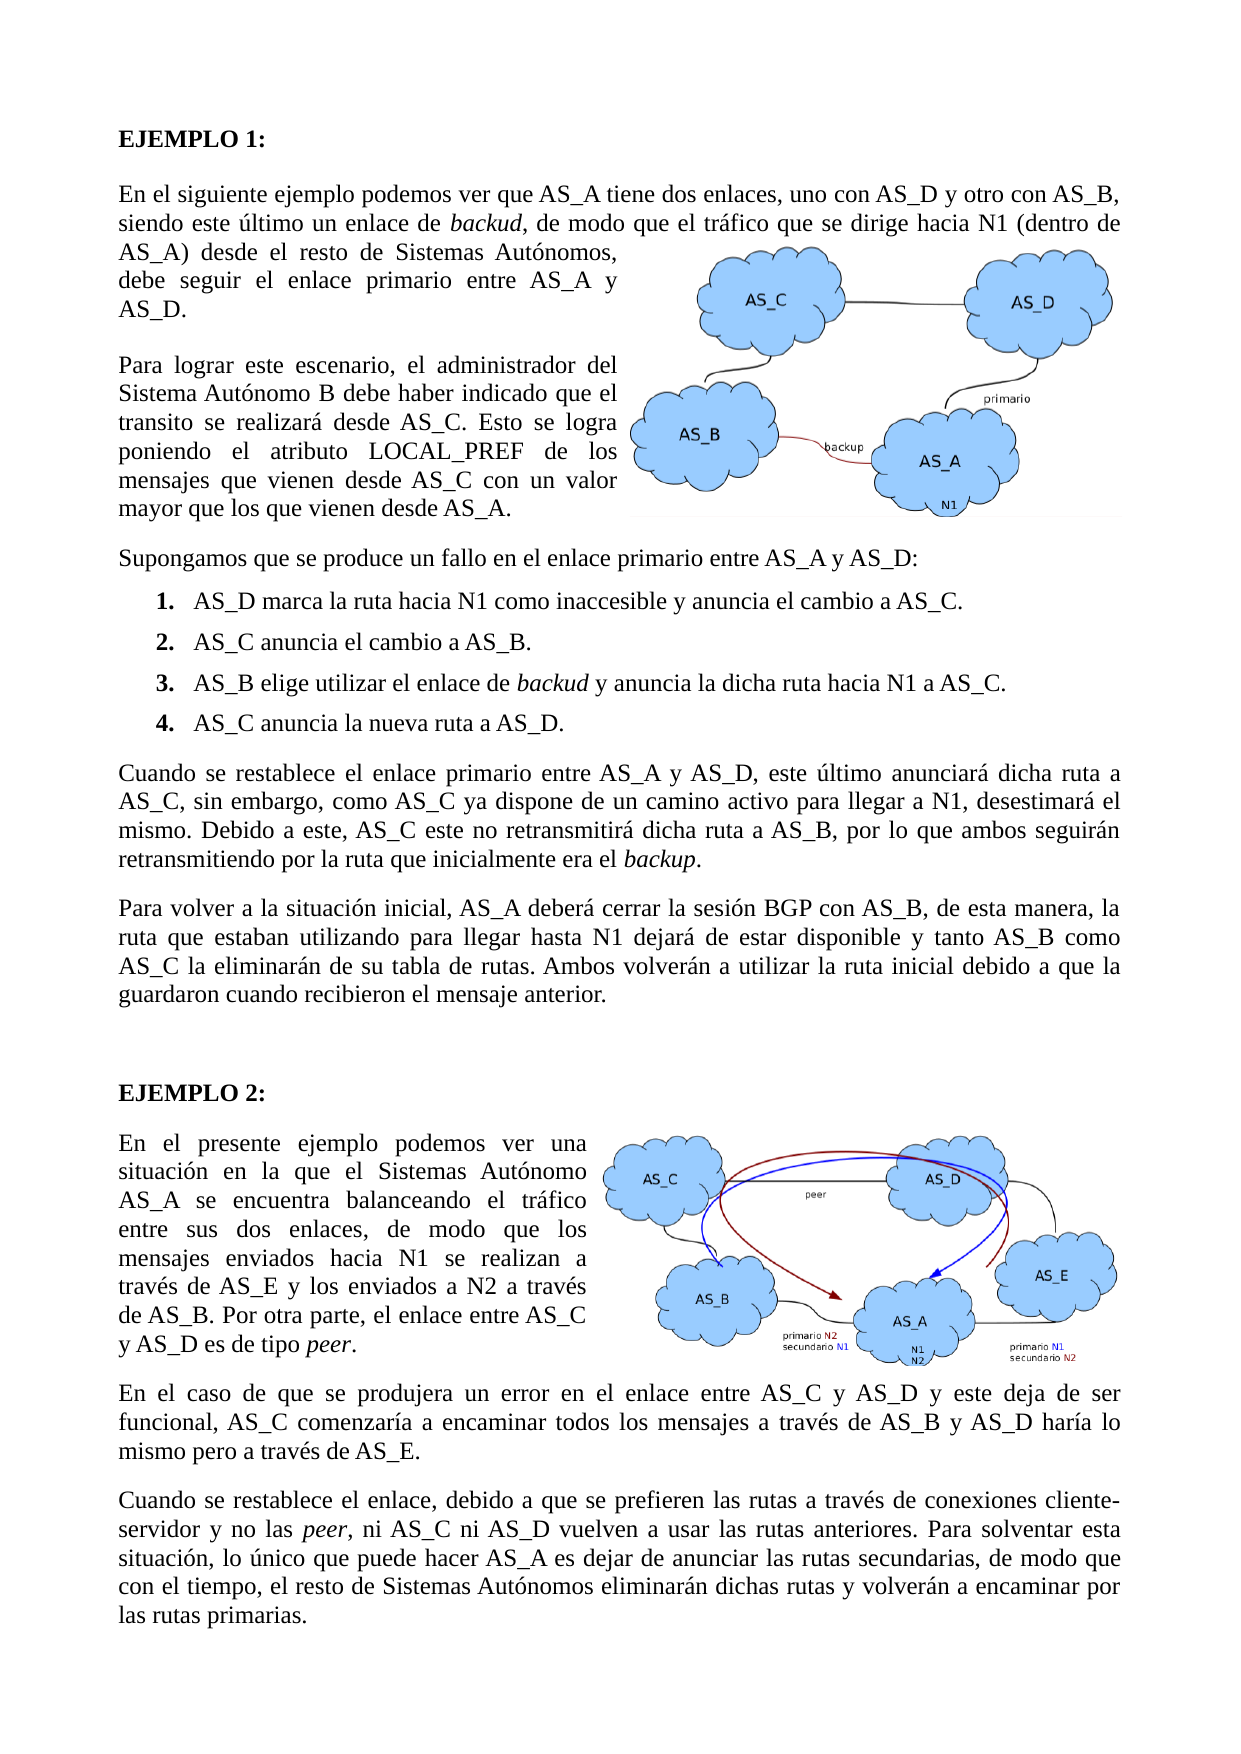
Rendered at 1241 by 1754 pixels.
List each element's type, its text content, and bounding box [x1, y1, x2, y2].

text En el siguiente ejemplo podemos ver que AS_A tiene dos enlaces, uno con AS_D y otro con AS_B, siendo este último un enlace de backud, de modo que el tráfico que se dirige hacia N1 (dentro de AS_A) desde el resto de Sistemas Autónomos, debe seguir el enlace primario entre AS_A y AS_D. [59, 179, 1122, 323]
list AS_C anuncia la nueva ruta a AS_D. [156, 708, 1122, 737]
text Supongamos que se produce un fallo en el enlace primario entre AS_A y AS_D: [59, 543, 1122, 572]
picture [629, 245, 1123, 517]
text Cuando se restablece el enlace primario entre AS_A y AS_D, este último anunciará dicha ruta a AS_C, sin embargo, como AS_C ya dispone de un camino activo para llegar a N1, desestimará el mismo. Debido a este, AS_C este no retransmitirá dicha ruta a AS_B, por lo que ambos seguirán retransmitiendo por la ruta que inicialmente era el backup. [59, 758, 1122, 873]
list AS_B elige utilizar el enlace de backud y anuncia la dicha ruta hacia N1 a AS_C. [156, 668, 1122, 696]
list AS_C anuncia el cambio a AS_B. [156, 627, 1122, 656]
picture [599, 1135, 1123, 1366]
text Para lograr este escenario, el administrador del Sistema Autónomo B debe haber indicado que el transito se realizará desde AS_C. Esto se logra poniendo el atributo LOCAL_PREF de los mensajes que vienen desde AS_C con un valor mayor que los que vienen desde AS_A. [59, 350, 1122, 522]
text EJEMPLO 2: [59, 1078, 1122, 1107]
text En el caso de que se produjera un error en el enlace entre AS_C y AS_D y este deja de ser funcional, AS_C comenzaría a encaminar todos los mensajes a través de AS_B y AS_D haría lo mismo pero a través de AS_E. [59, 1378, 1122, 1464]
text En el presente ejemplo podemos ver una situación en la que el Sistemas Autónomo AS_A se encuentra balanceando el tráfico entre sus dos enlaces, de modo que los mensajes enviados hacia N1 se realizan a través de AS_E y los enviados a N2 a través de AS_B. Por otra parte, el enlace entre AS_C y AS_D es de tipo peer. [59, 1128, 1122, 1358]
text EJEMPLO 1: [59, 124, 1122, 153]
text Para volver a la situación inicial, AS_A deberá cerrar la sesión BGP con AS_B, de esta manera, la ruta que estaban utilizando para llegar hasta N1 dejará de estar disponible y tanto AS_B como AS_C la eliminarán de su tabla de rutas. Ambos volverán a utilizar la ruta inicial debido a que la guardaron cuando recibieron el mensaje anterior. [59, 893, 1122, 1008]
list AS_D marca la ruta hacia N1 como inaccesible y anuncia el cambio a AS_C. [156, 586, 1122, 615]
text Cuando se restablece el enlace, debido a que se prefieren las rutas a través de conexiones cliente-servidor y no las peer, ni AS_C ni AS_D vuelven a usar las rutas anteriores. Para solventar esta situación, lo único que puede hacer AS_A es dejar de anunciar las rutas secundarias, de modo que con el tiempo, el resto de Sistemas Autónomos eliminarán dichas rutas y volverán a encaminar por las rutas primarias. [59, 1485, 1122, 1629]
